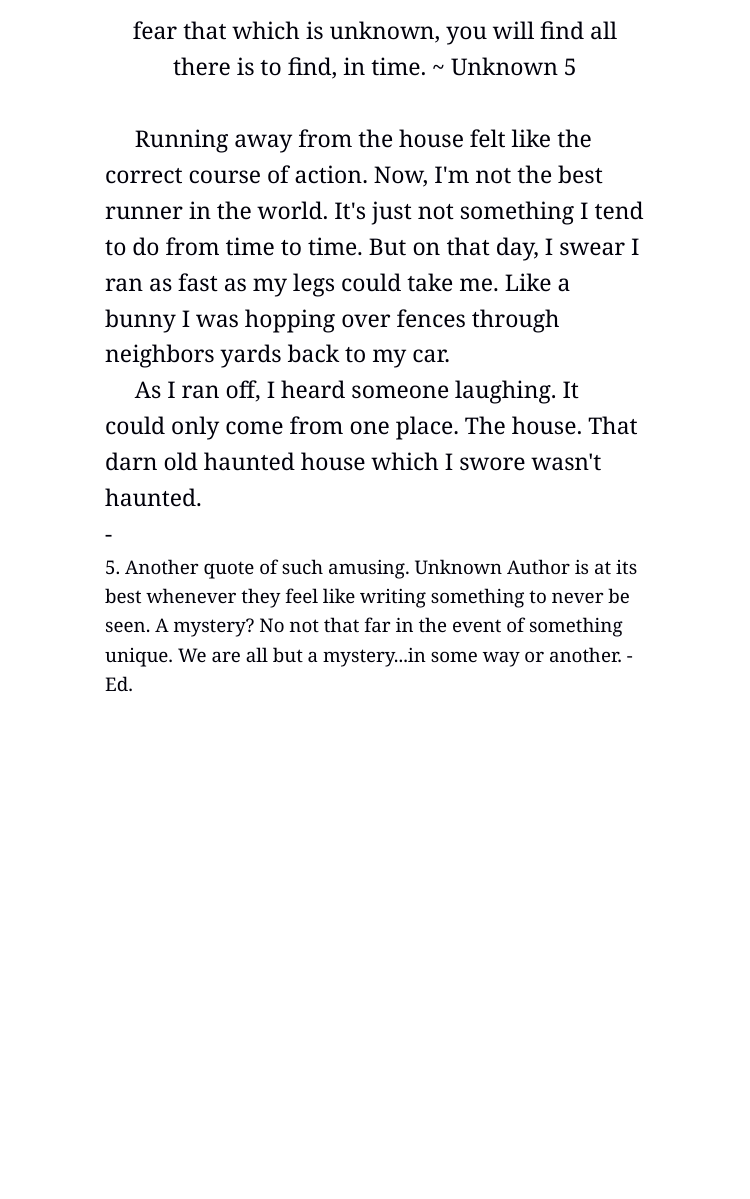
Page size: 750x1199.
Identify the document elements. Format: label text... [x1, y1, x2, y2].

text As I ran off, I heard someone laughing. It could only come from one place. The house. That darn old haunted house which I swore wasn't haunted. [105, 374, 645, 513]
text Running away from the house felt like the correct course of action. Now, I'm not the best runner in the world. It's just not something I tend to do from time to time. But on that day, I swear I ran as fast as my legs could take me. Like a bunny I was hopping over fences through neighbors yards back to my car. [105, 123, 645, 370]
text - [105, 518, 645, 549]
text fear that which is unknown, you will find all there is to find, in time. ~ Unknown 5 [105, 15, 645, 82]
text 5. Another quote of such amusing. Unknown Author is at its best whenever they feel like writing something to never be seen. A mystery? No not that far in the event of something unique. We are all but a mystery...in some way or another. -Ed. [105, 554, 645, 697]
